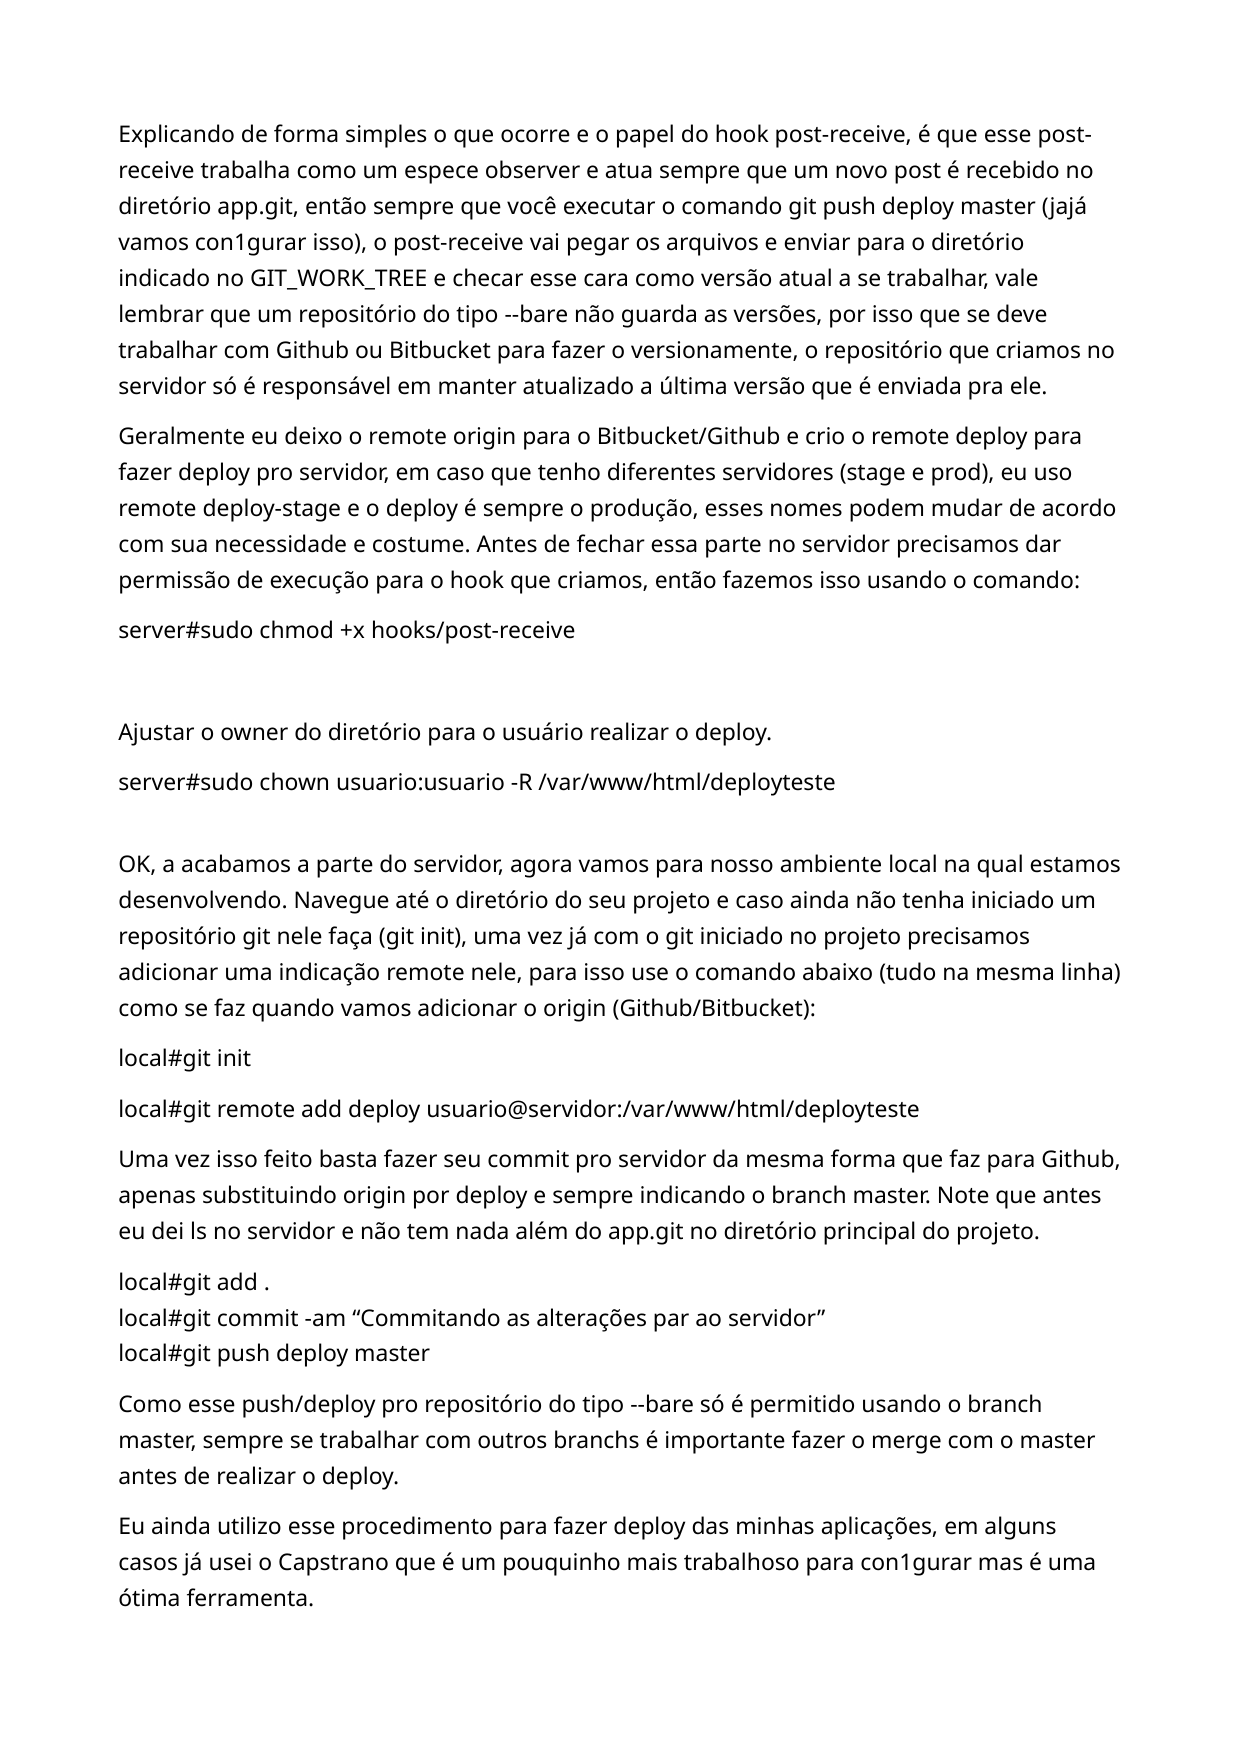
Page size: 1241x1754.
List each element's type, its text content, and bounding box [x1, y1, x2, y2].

text Geralmente eu deixo o remote origin para o Bitbucket/Github e crio o remote deploy para fazer deploy pro servidor, em caso que tenho diferentes servidores (stage e prod), eu uso remote deploy-stage e o deploy é sempre o produção, esses nomes podem mudar de acordo com sua necessidade e costume. Antes de fechar essa parte no servidor precisamos dar permissão de execução para o hook que criamos, então fazemos isso usando o comando: [118, 420, 1122, 595]
text Uma vez isso feito basta fazer seu commit pro servidor da mesma forma que faz para Github, apenas substituindo origin por deploy e sempre indicando o branch master. Note que antes eu dei ls no servidor e não tem nada além do app.git no diretório principal do projeto. [118, 1143, 1122, 1246]
text Eu ainda utilizo esse procedimento para fazer deploy das minhas aplicações, em alguns casos já usei o Capstrano que é um pouquinho mais trabalhoso para con1gurar mas é uma ótima ferramenta. [118, 1510, 1122, 1613]
text Explicando de forma simples o que ocorre e o papel do hook post-receive, é que esse post-receive trabalha como um espece observer e atua sempre que um novo post é recebido no diretório app.git, então sempre que você executar o comando git push deploy master (jajá vamos con1gurar isso), o post-receive vai pegar os arquivos e enviar para o diretório indicado no GIT_WORK_TREE e checar esse cara como versão atual a se trabalhar, vale lembrar que um repositório do tipo --bare não guarda as versões, por isso que se deve trabalhar com Github ou Bitbucket para fazer o versionamente, o repositório que criamos no servidor só é responsável em manter atualizado a última versão que é enviada pra ele. [118, 118, 1122, 401]
text local#git remote add deploy usuario@servidor:/var/www/html/deployteste [118, 1093, 1122, 1124]
text local#git init [118, 1042, 1122, 1073]
text server#sudo chmod +x hooks/post-receive [118, 614, 1122, 646]
text Ajustar o owner do diretório para o usuário realizar o deploy. [118, 716, 1122, 747]
text OK, a acabamos a parte do servidor, agora vamos para nosso ambiente local na qual estamos desenvolvendo. Navegue até o diretório do seu projeto e caso ainda não tenha iniciado um repositório git nele faça (git init), uma vez já com o git iniciado no projeto precisamos adicionar uma indicação remote nele, para isso use o comando abaixo (tudo na mesma linha) como se faz quando vamos adicionar o origin (Github/Bitbucket): [118, 848, 1122, 1023]
text local#git add . local#git commit -am “Commitando as alterações par ao servidor” local#git push deploy master [118, 1266, 1122, 1369]
text Como esse push/deploy pro repositório do tipo --bare só é permitido usando o branch master, sempre se trabalhar com outros branchs é importante fazer o merge com o master antes de realizar o deploy. [118, 1388, 1122, 1491]
text server#sudo chown usuario:usuario -R /var/www/html/deployteste [118, 766, 1122, 797]
